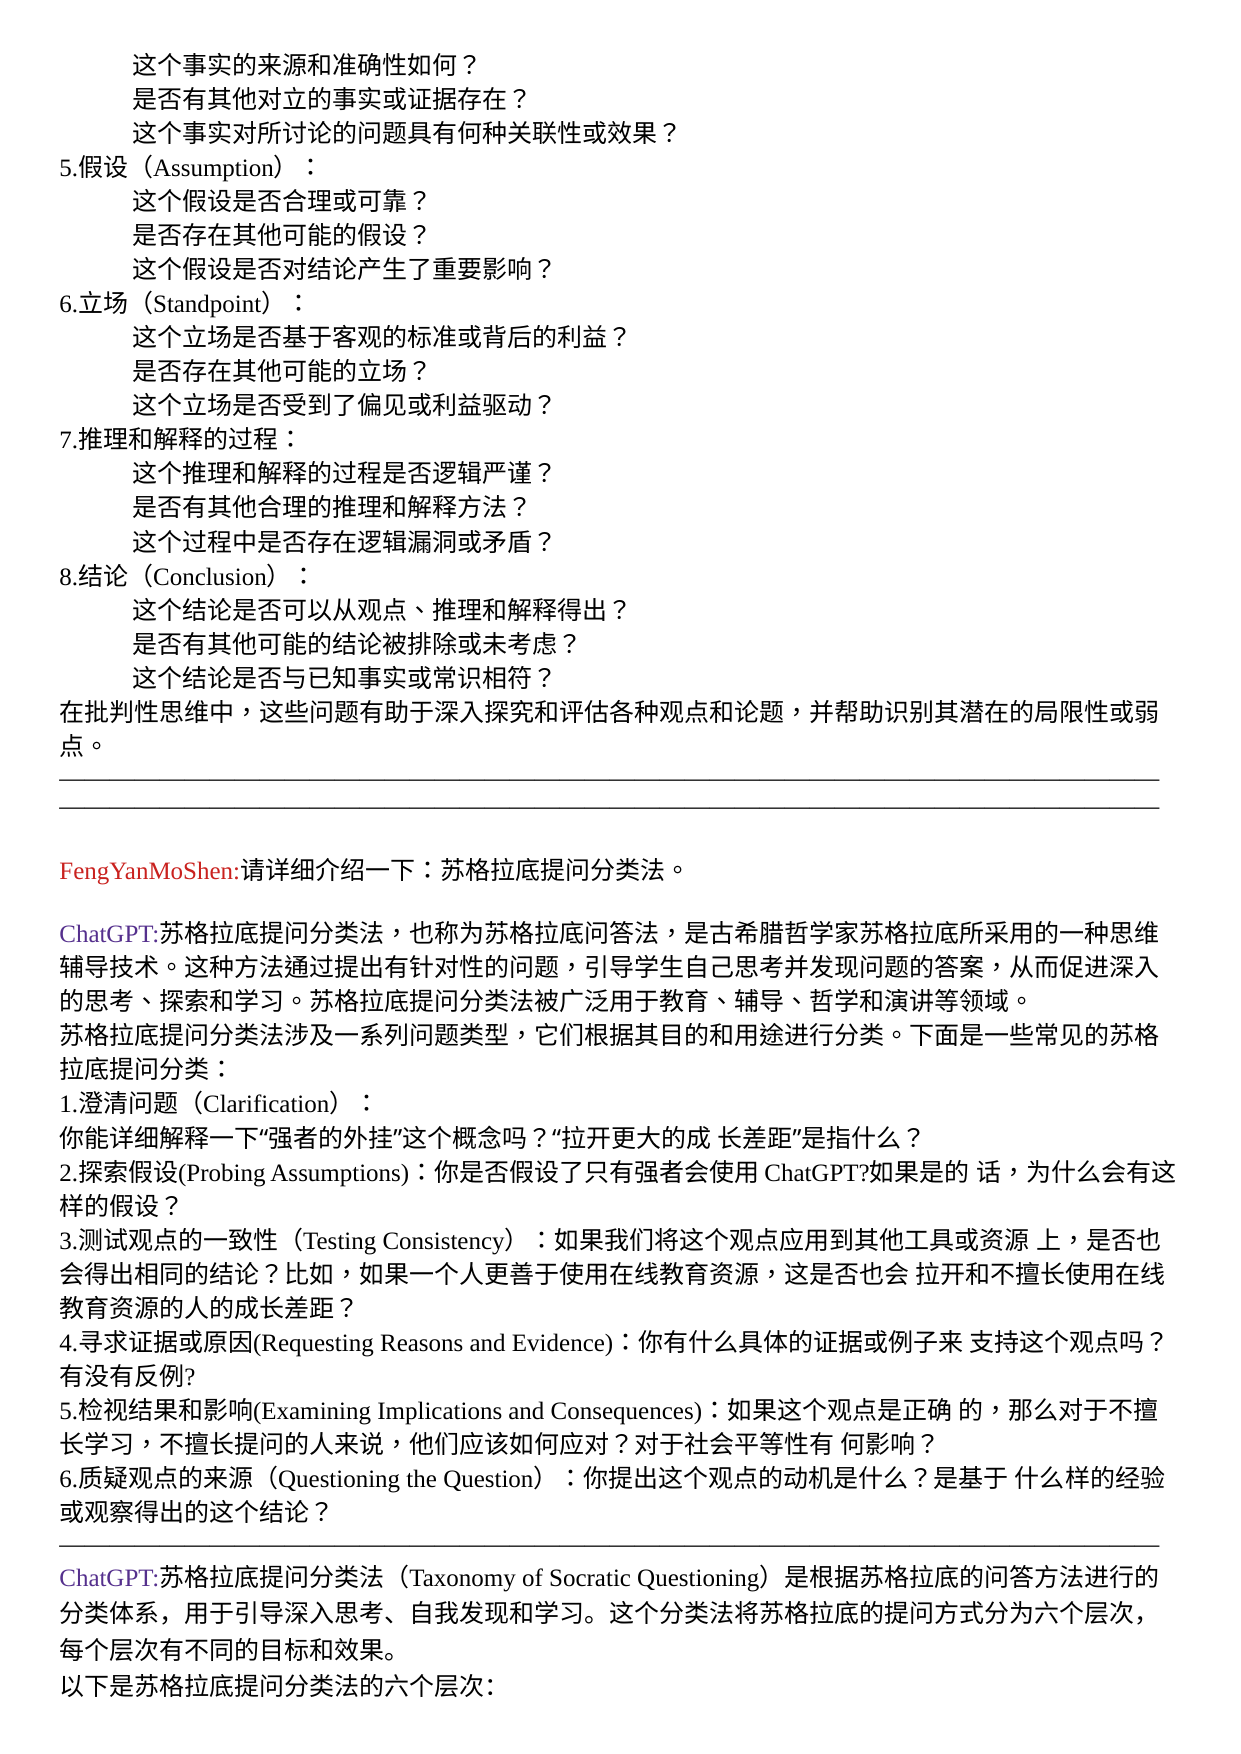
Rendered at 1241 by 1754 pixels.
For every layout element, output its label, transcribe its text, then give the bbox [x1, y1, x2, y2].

text 4.寻求证据或原因(Requesting Reasons and Evidence)：你有什么具体的证据或例子来 支持这个观点吗？有没有反例? [59, 1324, 1181, 1393]
text 6.质疑观点的来源（Questioning the Question）：你提出这个观点的动机是什么？是基于 什么样的经验或观察得出的这个结论？ [59, 1461, 1181, 1529]
text 苏格拉底提问分类法涉及一系列问题类型，它们根据其目的和用途进行分类。下面是一些常见的苏格拉底提问分类： [59, 1018, 1181, 1086]
text 1.澄清问题（Clarification）： 你能详细解释一下“强者的外挂”这个概念吗？“拉开更大的成 长差距”是指什么？ [59, 1086, 1181, 1154]
text 这个过程中是否存在逻辑漏洞或矛盾？ [59, 524, 1181, 558]
text 这个事实对所讨论的问题具有何种关联性或效果？ [59, 115, 1181, 149]
text 这个假设是否合理或可靠？ [59, 183, 1181, 218]
text 2.探索假设(Probing Assumptions)：你是否假设了只有强者会使用ChatGPT?如果是的 话，为什么会有这样的假设？ [59, 1154, 1181, 1222]
text 这个立场是否基于客观的标准或背后的利益？ [59, 320, 1181, 354]
text 在批判性思维中，这些问题有助于深入探究和评估各种观点和论题，并帮助识别其潜在的局限性或弱点。 [59, 694, 1181, 763]
text 是否有其他可能的结论被排除或未考虑？ [59, 626, 1181, 660]
text 这个立场是否受到了偏见或利益驱动？ [59, 388, 1181, 422]
text 是否有其他合理的推理和解释方法？ [59, 490, 1181, 524]
text ———————————————————————————————————————————— [59, 763, 1181, 791]
text 这个假设是否对结论产生了重要影响？ [59, 252, 1181, 286]
text 5.检视结果和影响(Examining Implications and Consequences)：如果这个观点是正确 的，那么对于不擅长学习，不擅长提问的人来说，他们应该如何应对？对于社会平等性有 何影响？ [59, 1393, 1181, 1461]
text ChatGPT:苏格拉底提问分类法，也称为苏格拉底问答法，是古希腊哲学家苏格拉底所采用的一种思维辅导技术。这种方法通过提出有针对性的问题，引导学生自己思考并发现问题的答案，从而促进深入的思考、探索和学习。苏格拉底提问分类法被广泛用于教育、辅导、哲学和演讲等领域。 [59, 916, 1181, 1018]
text 这个事实的来源和准确性如何？ [59, 47, 1181, 81]
text ———————————————————————————————————————————— [59, 1529, 1181, 1558]
text 6.立场（Standpoint）： [59, 286, 1181, 320]
text 8.结论（Conclusion）： [59, 558, 1181, 592]
text FengYanMoShen:请详细介绍一下：苏格拉底提问分类法。 [59, 853, 1181, 887]
text 这个推理和解释的过程是否逻辑严谨？ [59, 456, 1181, 490]
text 3.测试观点的一致性（Testing Consistency）：如果我们将这个观点应用到其他工具或资源 上，是否也会得出相同的结论？比如，如果一个人更善于使用在线教育资源，这是否也会 拉开和不擅长使用在线教育资源的人的成长差距？ [59, 1222, 1181, 1324]
text 这个结论是否可以从观点、推理和解释得出？ [59, 592, 1181, 626]
text 是否存在其他可能的假设？ [59, 218, 1181, 252]
text 是否有其他对立的事实或证据存在？ [59, 81, 1181, 115]
text 这个结论是否与已知事实或常识相符？ [59, 660, 1181, 694]
text 以下是苏格拉底提问分类法的六个层次： [59, 1666, 1181, 1703]
text ChatGPT:苏格拉底提问分类法（Taxonomy of Socratic Questioning）是根据苏格拉底的问答方法进行的分类体系，用于引导深入思考、自我发现和学习。这个分类法将苏格拉底的提问方式分为六个层次，每个层次有不同的目标和效果。 [59, 1558, 1181, 1666]
text ———————————————————————————————————————————— [59, 791, 1181, 820]
text 是否存在其他可能的立场？ [59, 354, 1181, 388]
text 5.假设（Assumption）： [59, 149, 1181, 183]
text 7.推理和解释的过程： [59, 422, 1181, 456]
